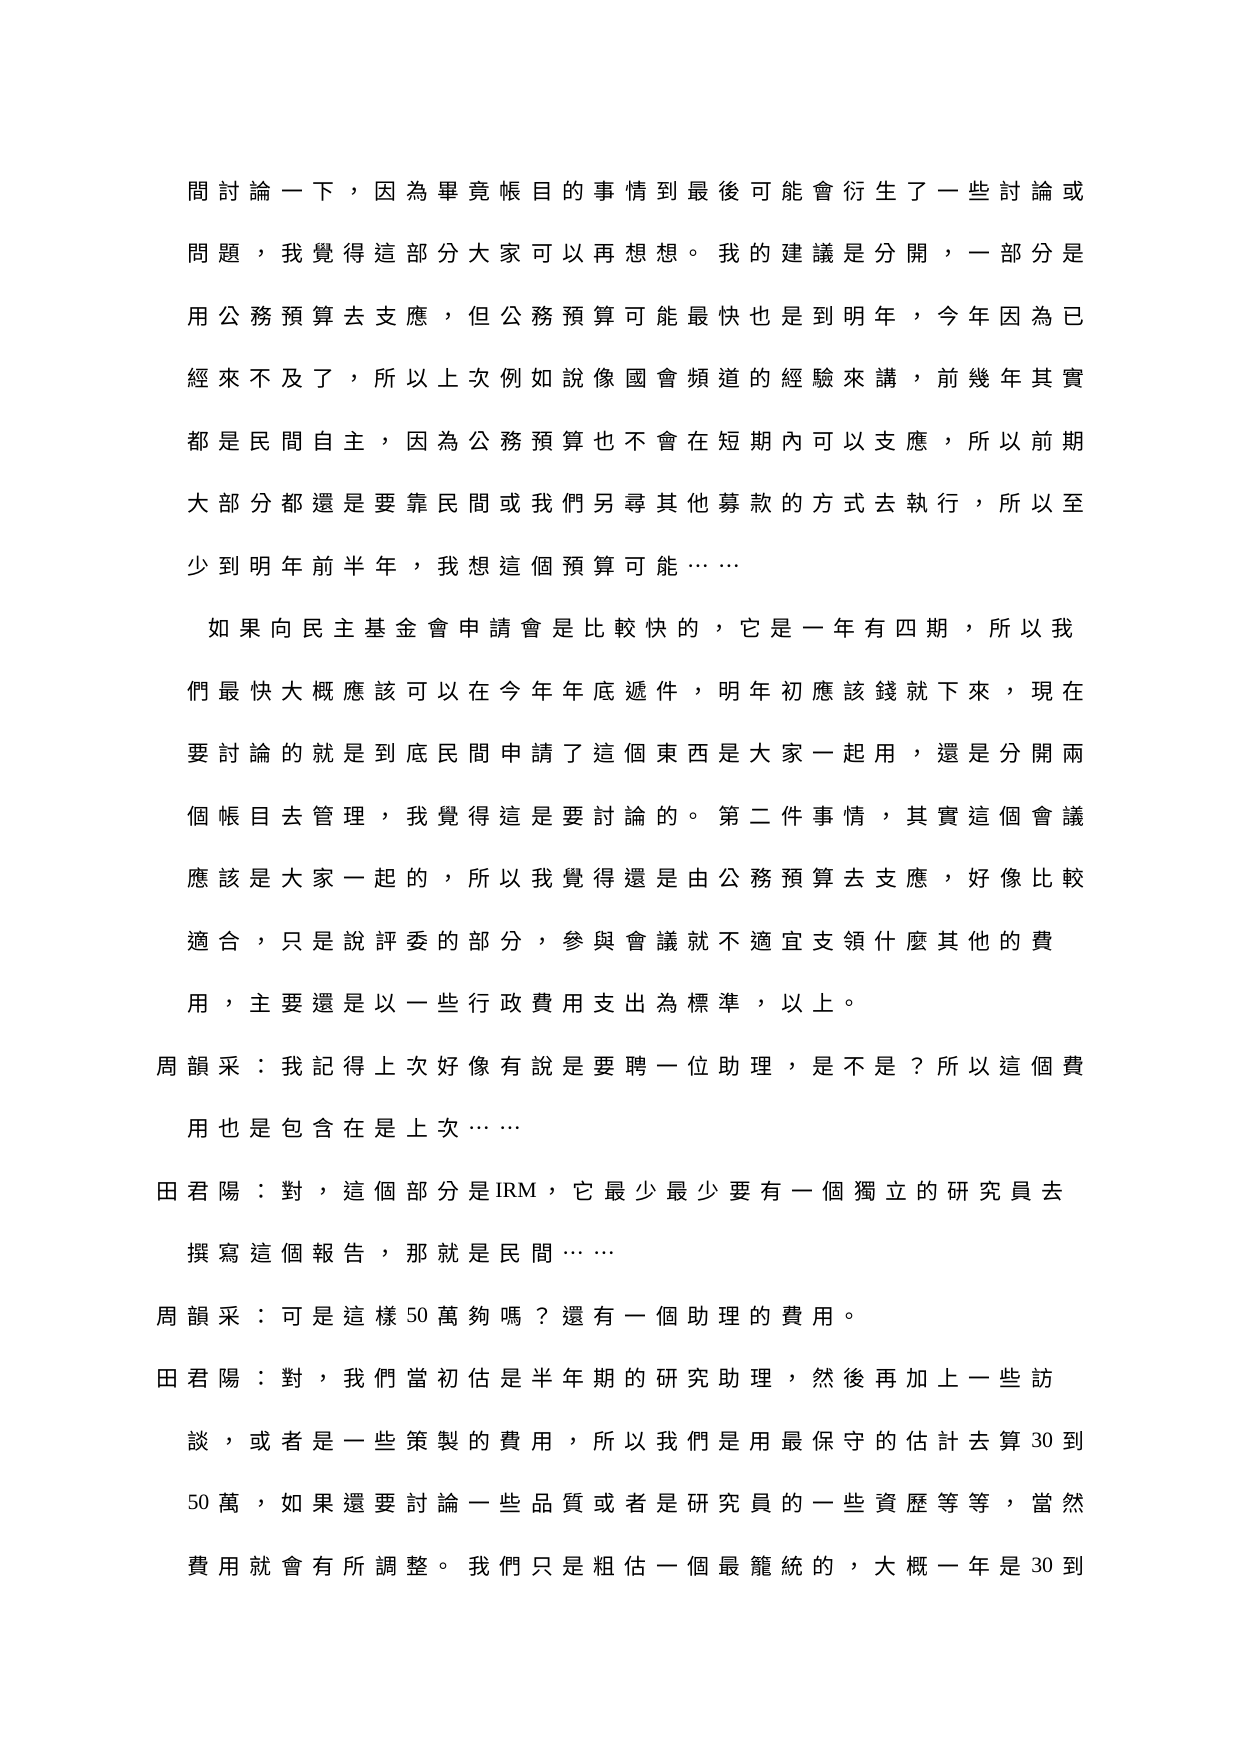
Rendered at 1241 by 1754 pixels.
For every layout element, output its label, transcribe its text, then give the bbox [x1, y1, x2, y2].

text 田君陽：對，我們當初估是半年期的研究助理，然後再加上一些訪談，或者是一些策製的費用，所以我們是用最保守的估計去算30到50萬，如果還要討論一些品質或者是研究員的一些資歷等等，當然費用就會有所調整。我們只是粗估一個最籠統的，大概一年是30到 [151, 1346, 1089, 1596]
text 周韻采：可是這樣50萬夠嗎？還有一個助理的費用。 [151, 1283, 1089, 1346]
text 周韻采：我記得上次好像有說是要聘一位助理，是不是？所以這個費用也是包含在是上次…… [151, 1033, 1089, 1158]
text 間討論一下，因為畢竟帳目的事情到最後可能會衍生了一些討論或問題，我覺得這部分大家可以再想想。我的建議是分開，一部分是用公務預算去支應，但公務預算可能最快也是到明年，今年因為已經來不及了，所以上次例如說像國會頻道的經驗來講，前幾年其實都是民間自主，因為公務預算也不會在短期內可以支應，所以前期大部分都還是要靠民間或我們另尋其他募款的方式去執行，所以至少到明年前半年，我想這個預算可能…… [151, 158, 1089, 596]
text 田君陽：對，這個部分是IRM，它最少最少要有一個獨立的研究員去撰寫這個報告，那就是民間…… [151, 1158, 1089, 1283]
text 如果向民主基金會申請會是比較快的，它是一年有四期，所以我們最快大概應該可以在今年年底遞件，明年初應該錢就下來，現在要討論的就是到底民間申請了這個東西是大家一起用，還是分開兩個帳目去管理，我覺得這是要討論的。第二件事情，其實這個會議應該是大家一起的，所以我覺得還是由公務預算去支應，好像比較適合，只是說評委的部分，參與會議就不適宜支領什麼其他的費用，主要還是以一些行政費用支出為標準，以上。 [173, 596, 1089, 1033]
